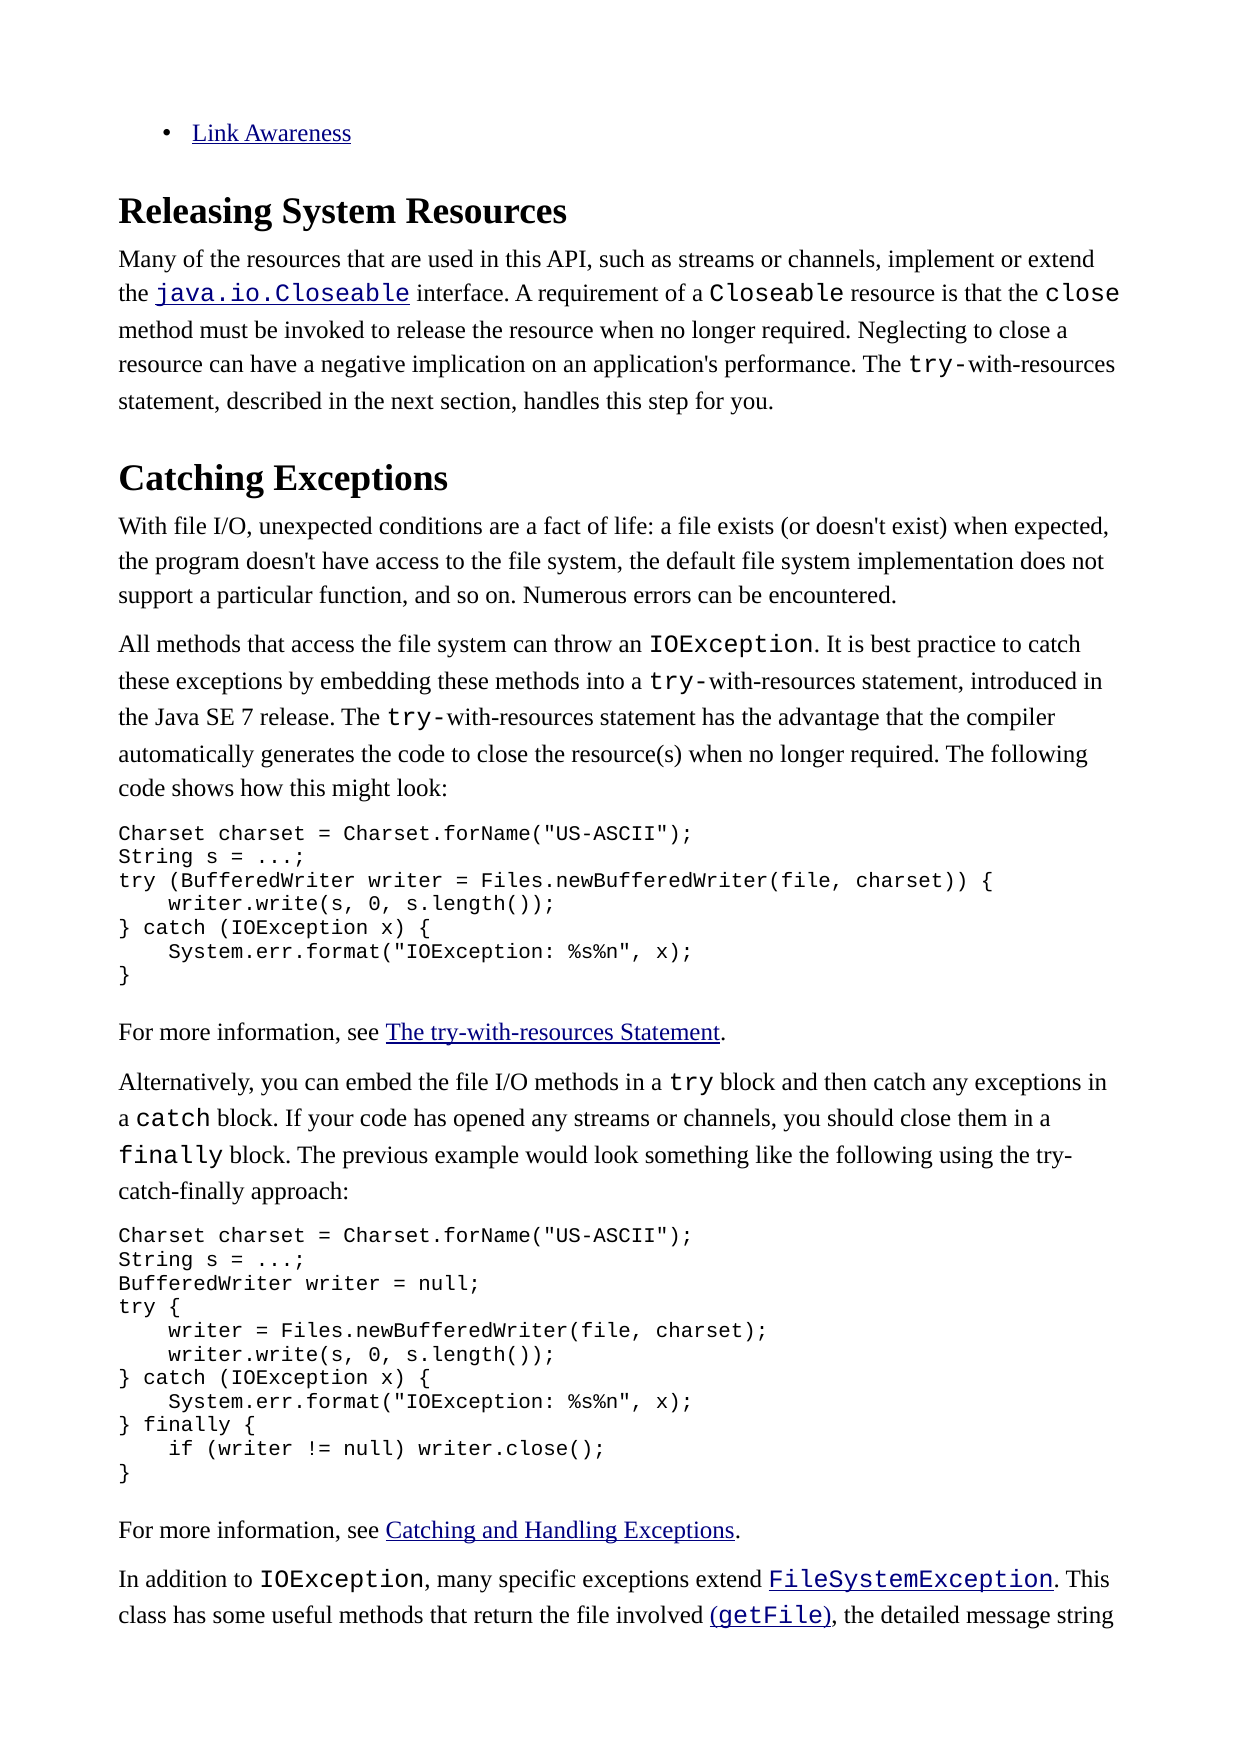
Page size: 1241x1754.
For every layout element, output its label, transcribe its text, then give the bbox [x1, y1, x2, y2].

text try (BufferedWriter writer = Files.newBufferedWriter(file, charset)) { [118, 870, 1122, 893]
subtitle Releasing System Resources [118, 188, 1122, 231]
text String s = ...; [118, 846, 1122, 870]
text Alternatively, you can embed the file I/O methods in a try block and then catch any exceptions in a catch block. If your code has opened any streams or channels, you should close them in a finally block. The previous example would look something like the following using the try-catch-finally approach: [118, 1067, 1122, 1205]
text } catch (IOException x) { [118, 917, 1122, 941]
text Charset charset = Charset.forName("US-ASCII"); [118, 1225, 1122, 1249]
text System.err.format("IOException: %s%n", x); [118, 941, 1122, 964]
text writer.write(s, 0, s.length()); [118, 1343, 1122, 1367]
text String s = ...; [118, 1249, 1122, 1273]
text For more information, see Catching and Handling Exceptions. [118, 1515, 1122, 1544]
text try { [118, 1296, 1122, 1320]
text BufferedWriter writer = null; [118, 1273, 1122, 1296]
text } catch (IOException x) { [118, 1367, 1122, 1391]
text Charset charset = Charset.forName("US-ASCII"); [118, 822, 1122, 846]
text System.err.format("IOException: %s%n", x); [118, 1391, 1122, 1414]
text } [118, 1462, 1122, 1485]
text For more information, see The try-with-resources Statement. [118, 1017, 1122, 1046]
text Many of the resources that are used in this API, such as streams or channels, implement or extend the java.io.Closeable interface. A requirement of a Closeable resource is that the close method must be invoked to release the resource when no longer required. Neglecting to close a resource can have a negative implication on an application's performance. The try-with-resources statement, described in the next section, handles this step for you. [118, 244, 1122, 414]
text } [118, 964, 1122, 988]
list Link Awareness [162, 118, 1122, 147]
text In addition to IOException, many specific exceptions extend FileSystemException. This class has some useful methods that return the file involved (getFile), the detailed message string [118, 1564, 1122, 1631]
text if (writer != null) writer.close(); [118, 1438, 1122, 1462]
text All methods that access the file system can throw an IOException. It is best practice to catch these exceptions by embedding these methods into a try-with-resources statement, introduced in the Java SE 7 release. The try-with-resources statement has the advantage that the compiler automatically generates the code to close the resource(s) when no longer required. The following code shows how this might look: [118, 629, 1122, 802]
text writer = Files.newBufferedWriter(file, charset); [118, 1320, 1122, 1343]
text With file I/O, unexpected conditions are a fact of life: a file exists (or doesn't exist) when expected, the program doesn't have access to the file system, the default file system implementation does not support a particular function, and so on. Numerous errors can be encountered. [118, 511, 1122, 609]
subtitle Catching Exceptions [118, 456, 1122, 499]
text } finally { [118, 1414, 1122, 1438]
text writer.write(s, 0, s.length()); [118, 893, 1122, 917]
